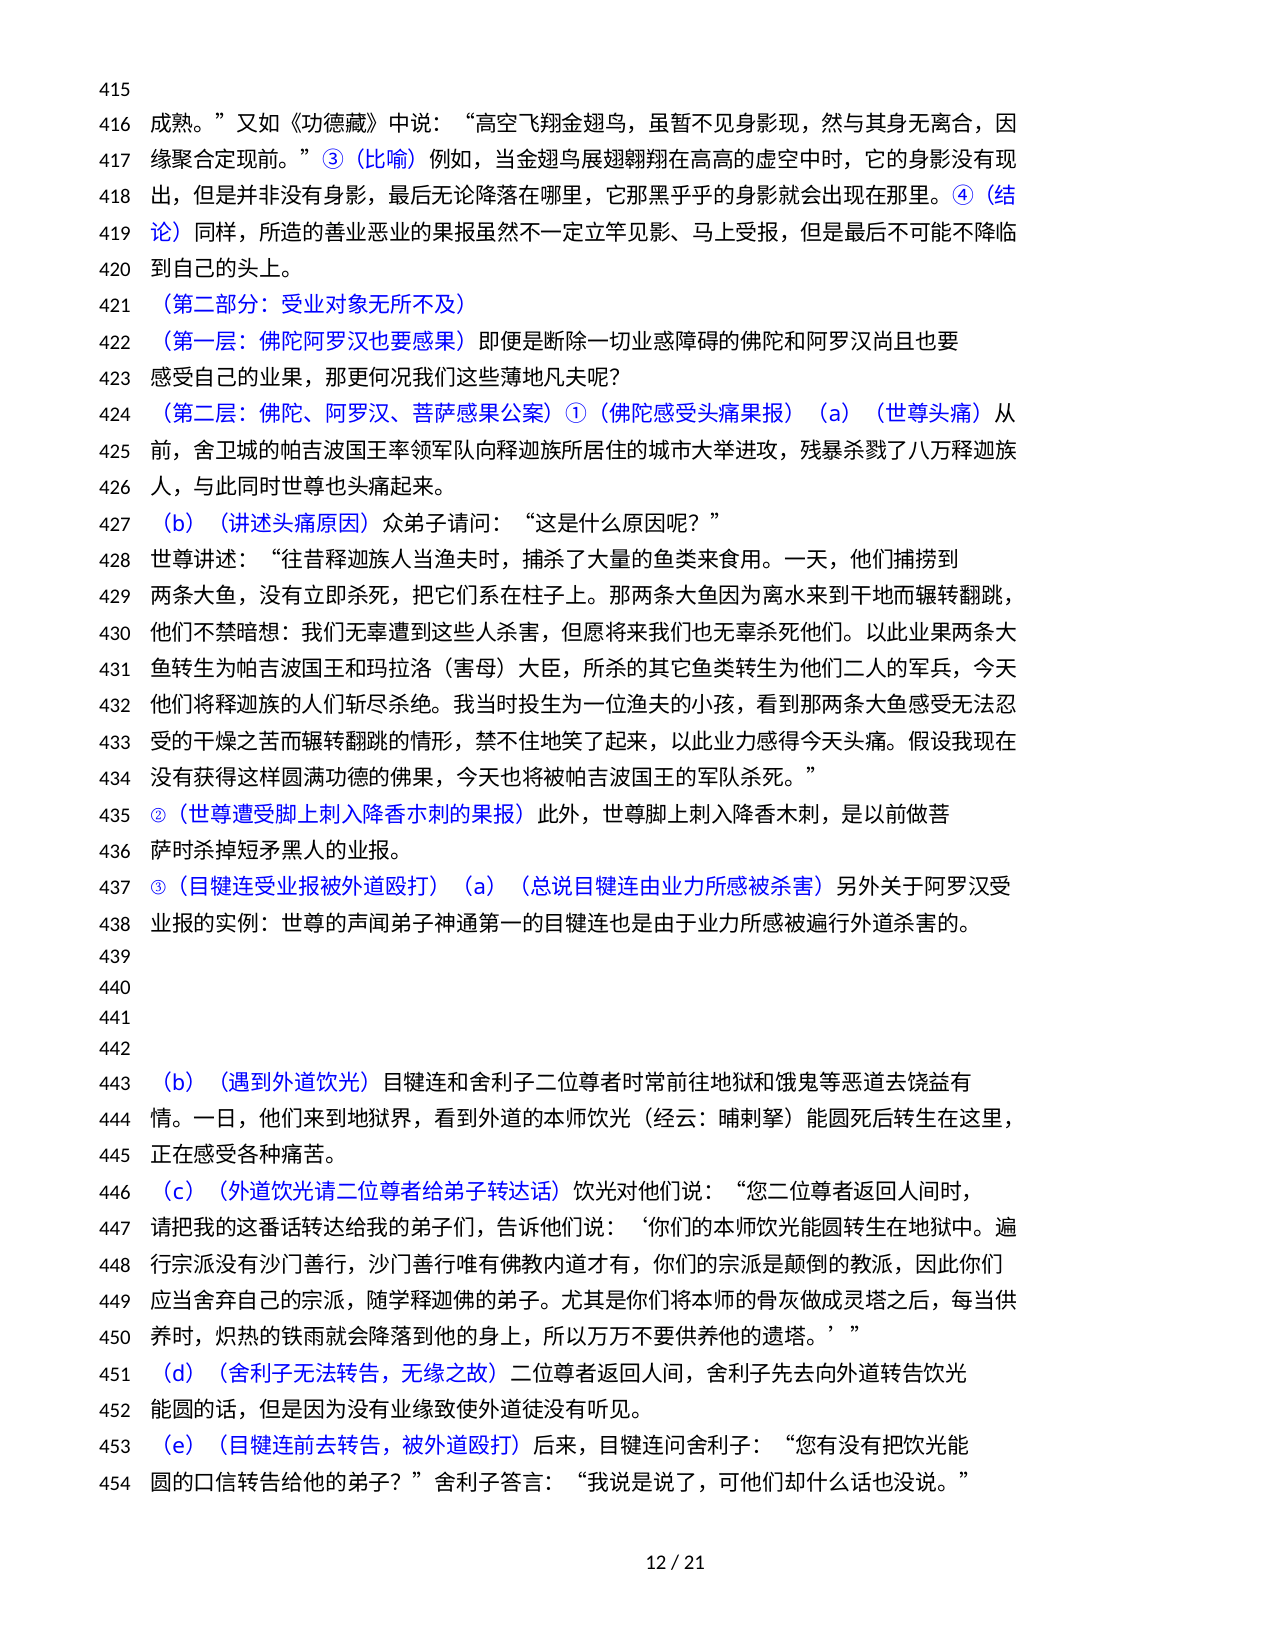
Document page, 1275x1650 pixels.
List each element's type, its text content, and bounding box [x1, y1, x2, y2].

text （c）（外道饮光请二位尊者给弟子转达话）饮光对他们说：“您二位尊者返回人间时， [150, 1174, 1200, 1206]
text 成熟。”又如《功德藏》中说：“高空飞翔金翅鸟，虽暂不见身影现，然与其身无离合，因 [150, 106, 1200, 137]
text 请把我的这番话转达给我的弟子们，告诉他们说：‘你们的本师饮光能圆转生在地狱中。遍 [150, 1210, 1200, 1242]
text 出，但是并非没有身影，最后无论降落在哪里，它那黑乎乎的身影就会出现在那里。④（结 [150, 178, 1200, 210]
text （b）（讲述头痛原因）众弟子请问：“这是什么原因呢？” [150, 506, 1200, 537]
text 能圆的话，但是因为没有业缘致使外道徒没有听见。 [150, 1392, 1200, 1424]
text 缘聚合定现前。”③（比喻）例如，当金翅鸟展翅翱翔在高高的虚空中时，它的身影没有现 [150, 142, 1200, 174]
text （第二层：佛陀、阿罗汉、菩萨感果公案）①（佛陀感受头痛果报）（a）（世尊头痛）从 [150, 396, 1200, 428]
text 到自己的头上。 [150, 251, 1200, 283]
text ②（世尊遭受脚上刺入降香朩刺的果报）此外，世尊脚上刺入降香木刺，是以前做菩 [150, 797, 1200, 828]
text 论）同样，所造的善业恶业的果报虽然不一定立竿见影、马上受报，但是最后不可能不降临 [150, 215, 1200, 246]
text （第二部分：受业对象无所不及） [150, 287, 1200, 319]
text 他们不禁暗想：我们无辜遭到这些人杀害，但愿将来我们也无辜杀死他们。以此业果两条大 [150, 615, 1200, 646]
text 圆的口信转告给他的弟子？”舍利子答言：“我说是说了，可他们却什么话也没说。” [150, 1465, 1200, 1497]
text （b）（遇到外道饮光）目犍连和舍利子二位尊者时常前往地狱和饿鬼等恶道去饶益有 [150, 1065, 1200, 1096]
text 行宗派没有沙门善行，沙门善行唯有佛教内道才有，你们的宗派是颠倒的教派，因此你们 [150, 1247, 1200, 1278]
text 情。一日，他们来到地狱界，看到外道的本师饮光（经云：晡剌拏）能圆死后转生在这里， [150, 1101, 1200, 1133]
text 受的干燥之苦而辗转翻跳的情形，禁不住地笑了起来，以此业力感得今天头痛。假设我现在 [150, 724, 1200, 756]
text 萨时杀掉短矛黑人的业报。 [150, 833, 1200, 865]
text 两条大鱼，没有立即杀死，把它们系在柱子上。那两条大鱼因为离水来到干地而辗转翻跳， [150, 578, 1200, 610]
text 鱼转生为帕吉波国王和玛拉洛（害母）大臣，所杀的其它鱼类转生为他们二人的军兵，今天 [150, 651, 1200, 683]
text （d）（舍利子无法转告，无缘之故）二位尊者返回人间，舍利子先去向外道转告饮光 [150, 1356, 1200, 1387]
text 正在感受各种痛苦。 [150, 1137, 1200, 1169]
text 世尊讲述：“往昔释迦族人当渔夫时，捕杀了大量的鱼类来食用。一天，他们捕捞到 [150, 542, 1200, 574]
text 感受自己的业果，那更何况我们这些薄地凡夫呢？ [150, 360, 1200, 392]
text ③（目犍连受业报被外道殴打）（a）（总说目犍连由业力所感被杀害）另外关于阿罗汉受 [150, 869, 1200, 901]
text （第一层：佛陀阿罗汉也要感果）即便是断除一切业惑障碍的佛陀和阿罗汉尚且也要 [150, 324, 1200, 355]
text 业报的实例：世尊的声闻弟子神通第一的目犍连也是由于业力所感被遍行外道杀害的。 [150, 906, 1200, 937]
text 应当舍弃自己的宗派，随学释迦佛的弟子。尤其是你们将本师的骨灰做成灵塔之后，每当供 [150, 1283, 1200, 1315]
text 没有获得这样圆满功德的佛果，今天也将被帕吉波国王的军队杀死。” [150, 760, 1200, 792]
text 他们将释迦族的人们斩尽杀绝。我当时投生为一位渔夫的小孩，看到那两条大鱼感受无法忍 [150, 687, 1200, 719]
text 前，舍卫城的帕吉波国王率领军队向释迦族所居住的城市大举进攻，残暴杀戮了八万释迦族 [150, 433, 1200, 464]
text 养时，炽热的铁雨就会降落到他的身上，所以万万不要供养他的遗塔。’” [150, 1319, 1200, 1351]
text 人，与此同时世尊也头痛起来。 [150, 469, 1200, 501]
text （e）（目犍连前去转告，被外道殴打）后来，目犍连问舍利子：“您有没有把饮光能 [150, 1428, 1200, 1460]
